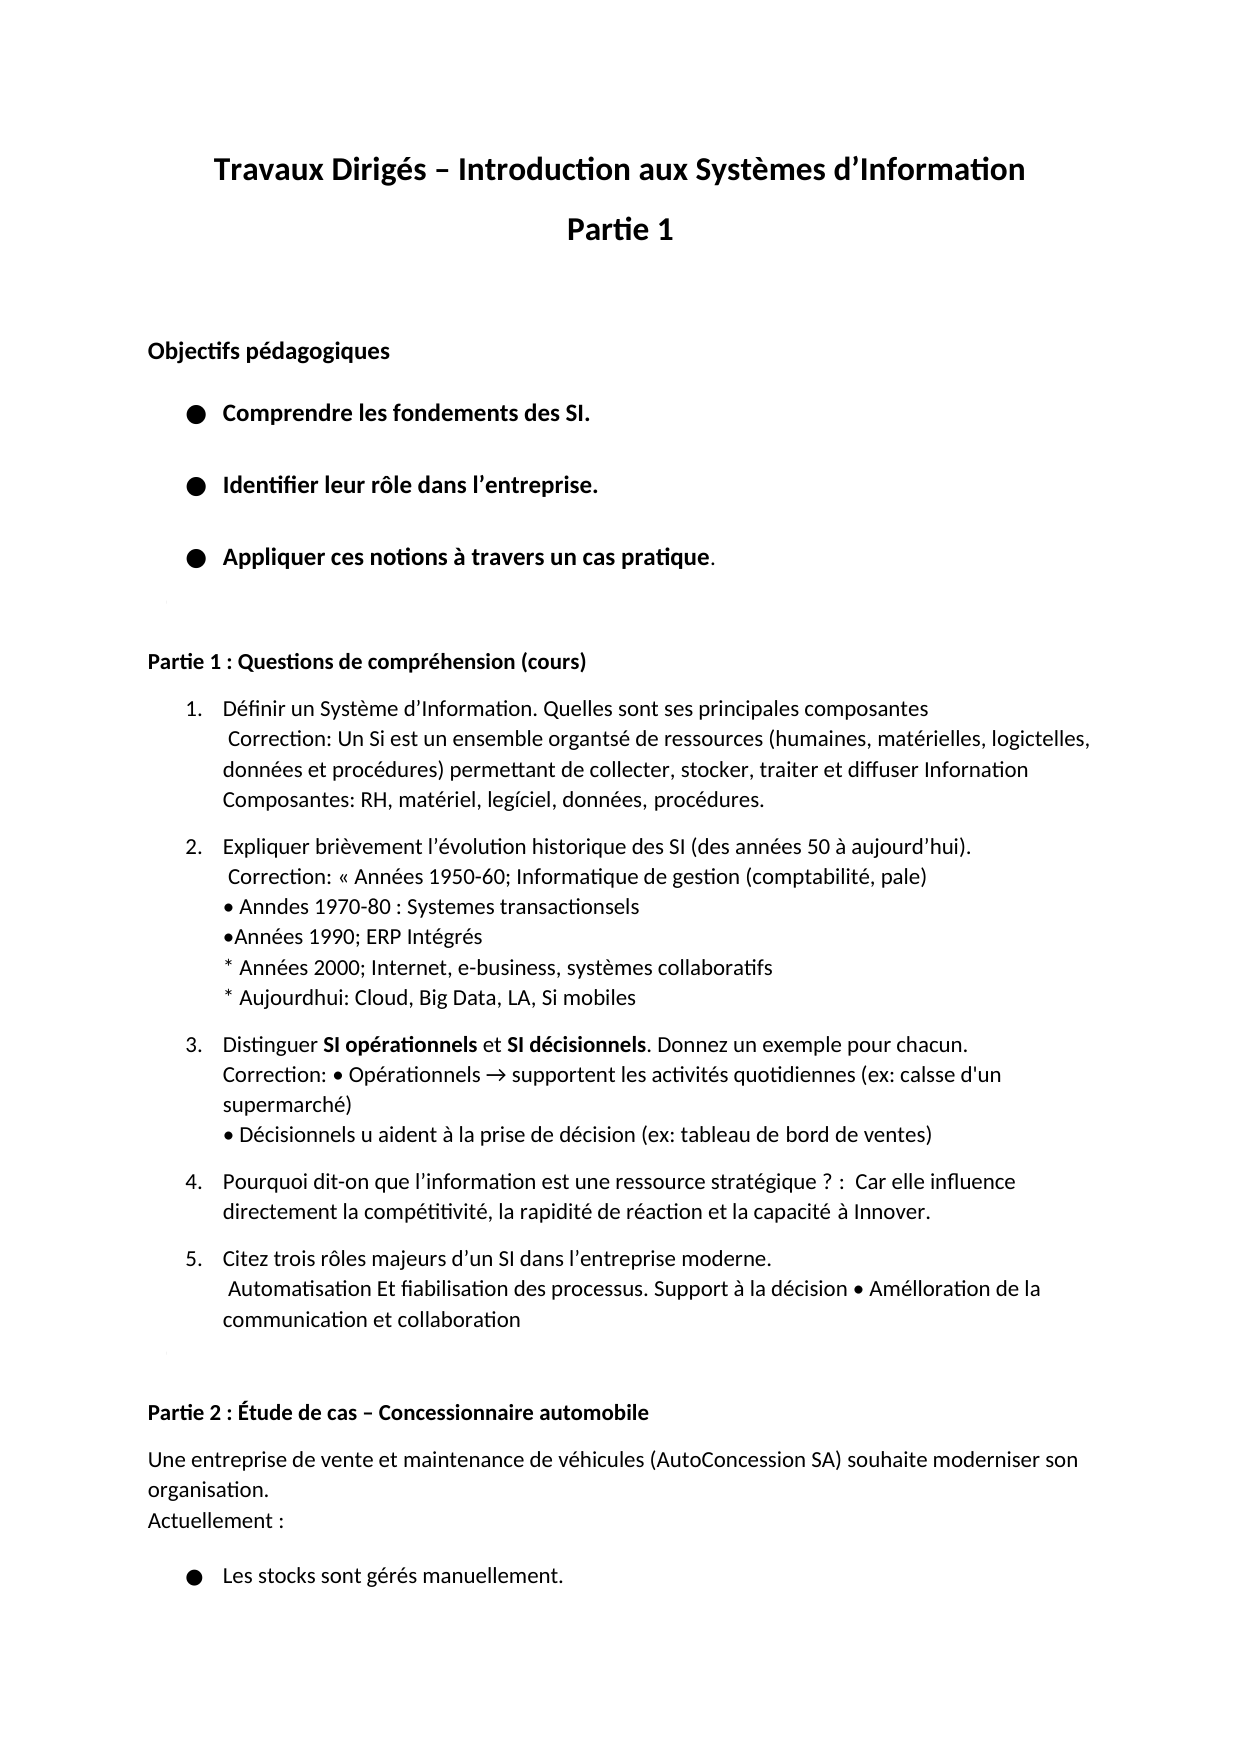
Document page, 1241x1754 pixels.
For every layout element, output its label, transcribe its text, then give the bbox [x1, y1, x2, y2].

list Distinguer SI opérationnels et SI décisionnels. Donnez un exemple pour chacun. Correction: • Opérationnels → supportent les activités quotidiennes (ex: calsse d'un supermarché) • Décisionnels u aident à la prise de décision (ex: tableau de bord de ventes) [185, 1030, 1093, 1148]
text Travaux Dirigés – Introduction aux Systèmes d’Information [148, 148, 1093, 188]
list Les stocks sont gérés manuellement. [185, 1553, 1093, 1595]
list Citez trois rôles majeurs d’un SI dans l’entreprise moderne. Automatisation Et fiabilisation des processus. Support à la décision • Amélloration de la communication et collaboration [185, 1244, 1093, 1333]
text Partie 1 : Questions de compréhension (cours) [148, 647, 1093, 675]
text Une entreprise de vente et maintenance de véhicules (AutoConcession SA) souhaite moderniser son organisation. Actuellement : [148, 1445, 1093, 1534]
list Pourquoi dit-on que l’information est une ressource stratégique ? : Car elle influence directement la compétitivité, la rapidité de réaction et la capacité à Innover. [185, 1167, 1093, 1225]
list Expliquer brièvement l’évolution historique des SI (des années 50 à aujourd’hui). Correction: « Années 1950-60; Informatique de gestion (comptabilité, pale) • Anndes 1970-80 : Systemes transactionsels •Années 1990; ERP Intégrés * Années 2000; Internet, e-business, systèmes collaboratifs * Aujourdhui: Cloud, Big Data, LA, Si mobiles [185, 832, 1093, 1011]
text Objectifs pédagogiques [148, 335, 1093, 366]
list Identifier leur rôle dans l’entreprise. [185, 457, 1093, 508]
text Partie 1 [148, 208, 1093, 249]
list Comprendre les fondements des SI. [185, 384, 1093, 436]
list Définir un Système d’Information. Quelles sont ses principales composantes Correction: Un Si est un ensemble organtsé de ressources (humaines, matérielles, logictelles, données et procédures) permettant de collecter, stocker, traiter et diffuser Infornation Composantes: RH, matériel, legíciel, données, procédures. [185, 694, 1093, 813]
text Partie 2 : Étude de cas – Concessionnaire automobile [148, 1398, 1093, 1426]
list Appliquer ces notions à travers un cas pratique. [185, 528, 1093, 580]
